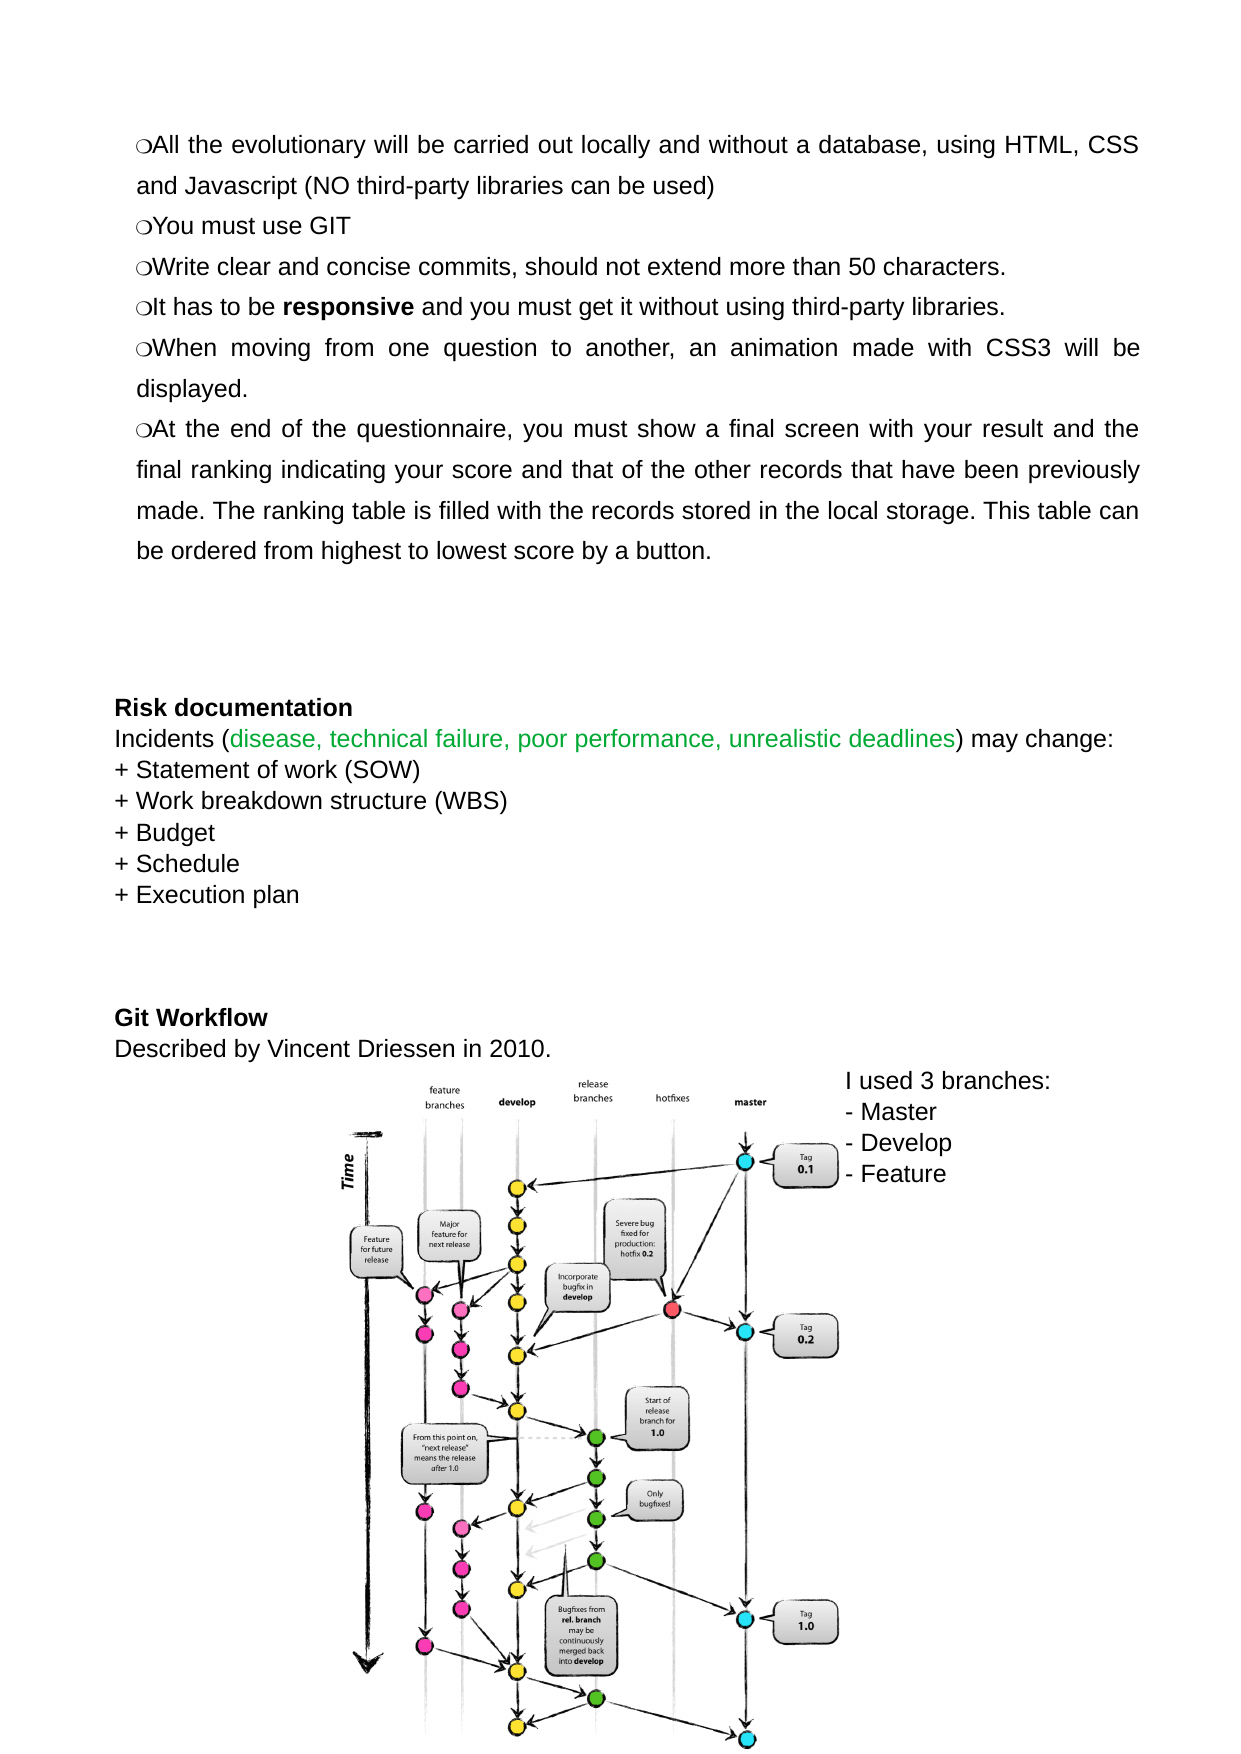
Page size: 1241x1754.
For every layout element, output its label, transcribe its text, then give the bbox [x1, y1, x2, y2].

text Risk documentation [114, 690, 1142, 721]
picture [333, 1075, 845, 1754]
text [114, 1126, 333, 1157]
text + Schedule [114, 846, 1142, 877]
text - Develop [845, 1126, 1142, 1157]
text - Feature [845, 1157, 1142, 1188]
text Described by Vincent Driessen in 2010. [114, 1032, 1142, 1063]
text - Master [845, 1094, 1142, 1126]
list You must use GIT [136, 199, 1142, 240]
list Write clear and concise commits, should not extend more than 50 characters. [136, 240, 1142, 281]
list All the evolutionary will be carried out locally and without a database, using HTML, CSS and Javascript (NO third-party libraries can be used) [136, 118, 1142, 199]
text + Execution plan [114, 877, 1142, 909]
text + Work breakdown structure (WBS) [114, 784, 1142, 815]
text Git Workflow [114, 1001, 1142, 1032]
text + Statement of work (SOW) [114, 752, 1142, 784]
text Incidents (disease, technical failure, poor performance, unrealistic deadlines) may change: [114, 721, 1142, 752]
text [114, 1094, 333, 1126]
text + Budget [114, 815, 1142, 846]
list When moving from one question to another, an animation made with CSS3 will be displayed. [136, 321, 1142, 402]
text [114, 1157, 333, 1188]
list It has to be responsive and you must get it without using third-party libraries. [136, 281, 1142, 321]
text I used 3 branches: [114, 1063, 1142, 1094]
list At the end of the questionnaire, you must show a final screen with your result and the final ranking indicating your score and that of the other records that have been previously made. The ranking table is filled with the records stored in the local storage. This table can be ordered from highest to lowest score by a button. [136, 402, 1142, 565]
